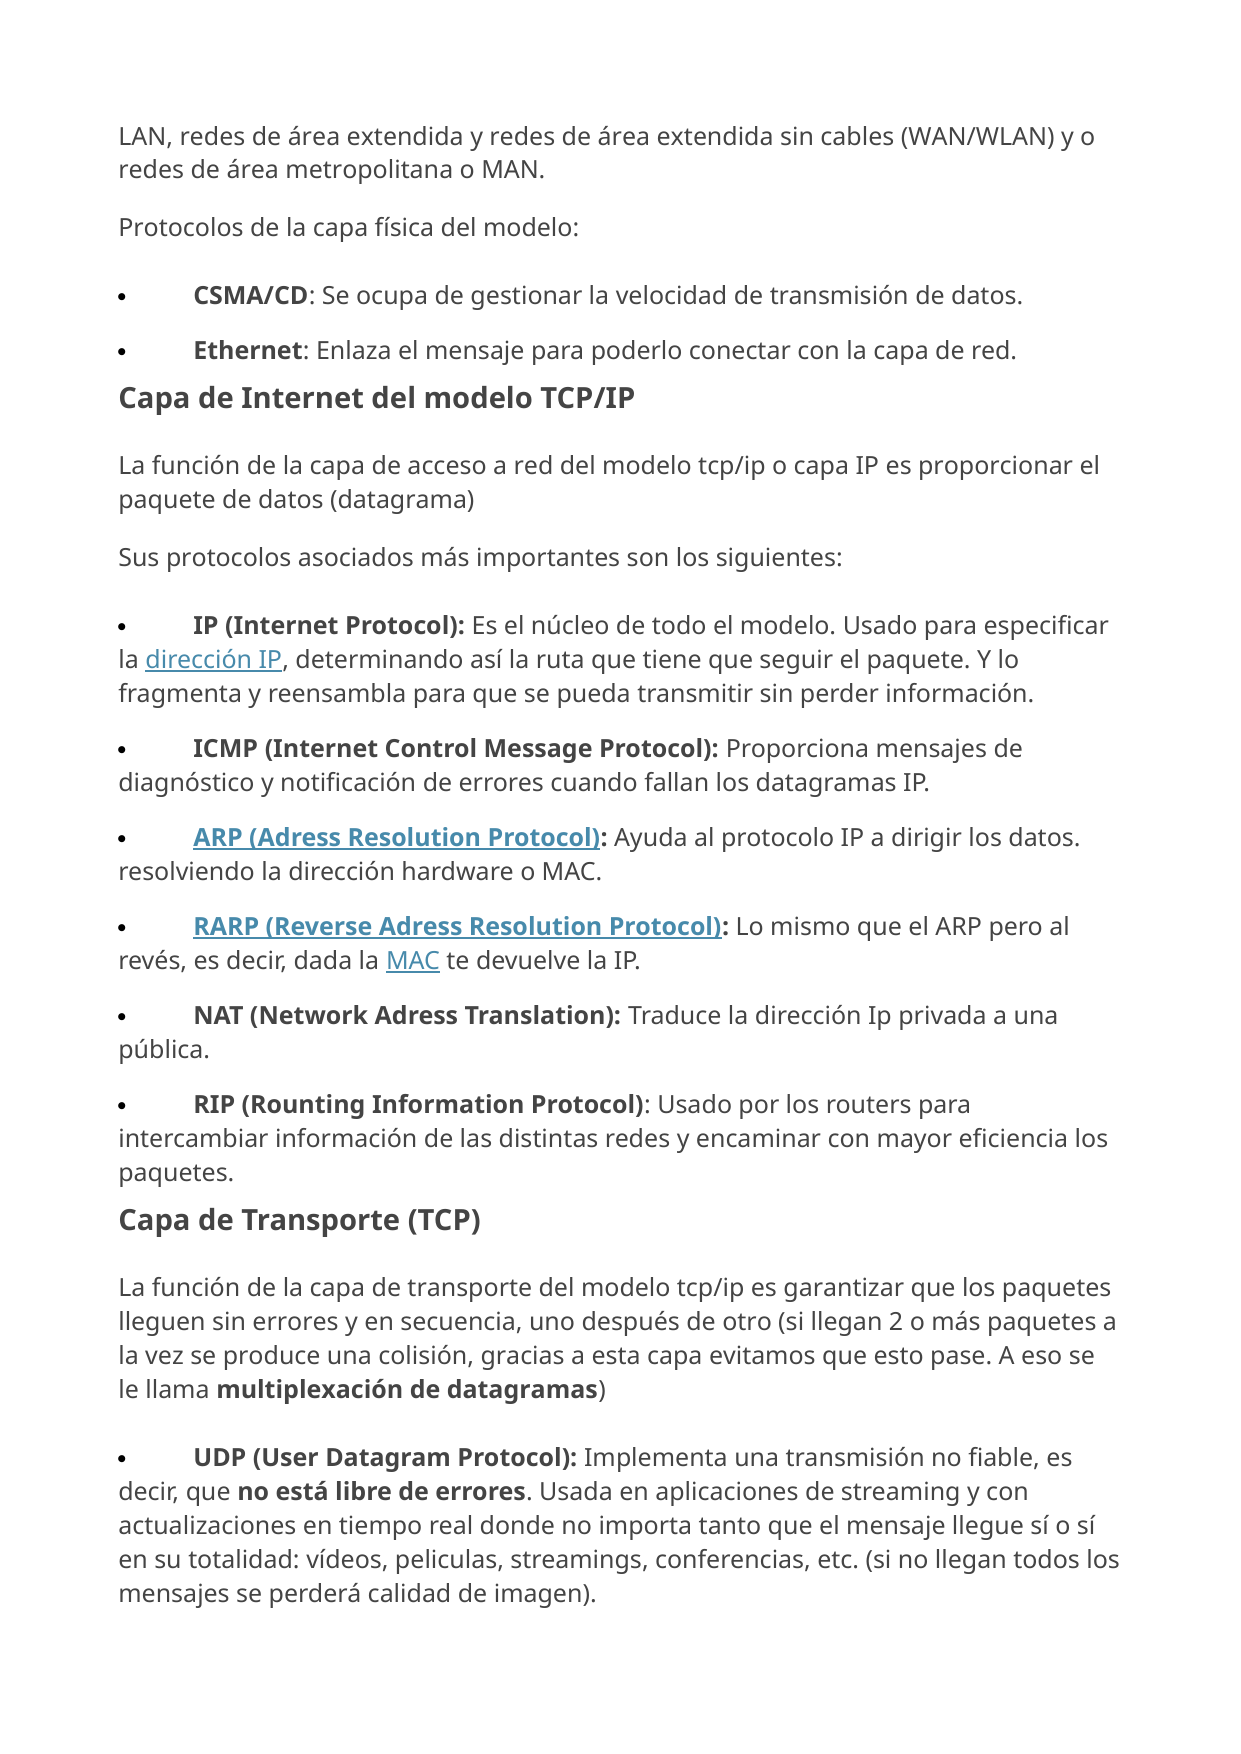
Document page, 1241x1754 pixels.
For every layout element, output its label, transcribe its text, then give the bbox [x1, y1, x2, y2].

subtitle Capa de Transporte (TCP) [118, 1199, 1122, 1238]
list ICMP (Internet Control Message Protocol): Proporciona mensajes de diagnóstico y notificación de errores cuando fallan los datagramas IP. [118, 730, 1122, 798]
list NAT (Network Adress Translation): Traduce la dirección Ip privada a una pública. [118, 997, 1122, 1065]
text Protocolos de la capa física del modelo: [118, 210, 1122, 244]
subtitle Capa de Internet del modelo TCP/IP [118, 377, 1122, 417]
list CSMA/CD: Se ocupa de gestionar la velocidad de transmisión de datos. [118, 278, 1122, 312]
list Ethernet: Enlaza el mensaje para poderlo conectar con la capa de red. [118, 332, 1122, 367]
list RARP (Reverse Adress Resolution Protocol): Lo mismo que el ARP pero al revés, es decir, dada la MAC te devuelve la IP. [118, 908, 1122, 976]
list IP (Internet Protocol): Es el núcleo de todo el modelo. Usado para especificar la dirección IP, determinando así la ruta que tiene que seguir el paquete. Y lo fragmenta y reensambla para que se pueda transmitir sin perder información. [118, 607, 1122, 709]
text Sus protocolos asociados más importantes son los siguientes: [118, 539, 1122, 573]
list UDP (User Datagram Protocol): Implementa una transmisión no fiable, es decir, que no está libre de errores. Usada en aplicaciones de streaming y con actualizaciones en tiempo real donde no importa tanto que el mensaje llegue sí o sí en su totalidad: vídeos, peliculas, streamings, conferencias, etc. (si no llegan todos los mensajes se perderá calidad de imagen). [118, 1440, 1122, 1610]
text LAN, redes de área extendida y redes de área extendida sin cables (WAN/WLAN) y o redes de área metropolitana o MAN. [118, 118, 1122, 186]
text La función de la capa de acceso a red del modelo tcp/ip o capa IP es proporcionar el paquete de datos (datagrama) [118, 448, 1122, 516]
list RIP (Rounting Information Protocol): Usado por los routers para intercambiar información de las distintas redes y encaminar con mayor eficiencia los paquetes. [118, 1086, 1122, 1188]
text La función de la capa de transporte del modelo tcp/ip es garantizar que los paquetes lleguen sin errores y en secuencia, uno después de otro (si llegan 2 o más paquetes a la vez se produce una colisión, gracias a esta capa evitamos que esto pase. A eso se le llama multiplexación de datagramas) [118, 1270, 1122, 1406]
list ARP (Adress Resolution Protocol): Ayuda al protocolo IP a dirigir los datos. resolviendo la dirección hardware o MAC. [118, 819, 1122, 887]
